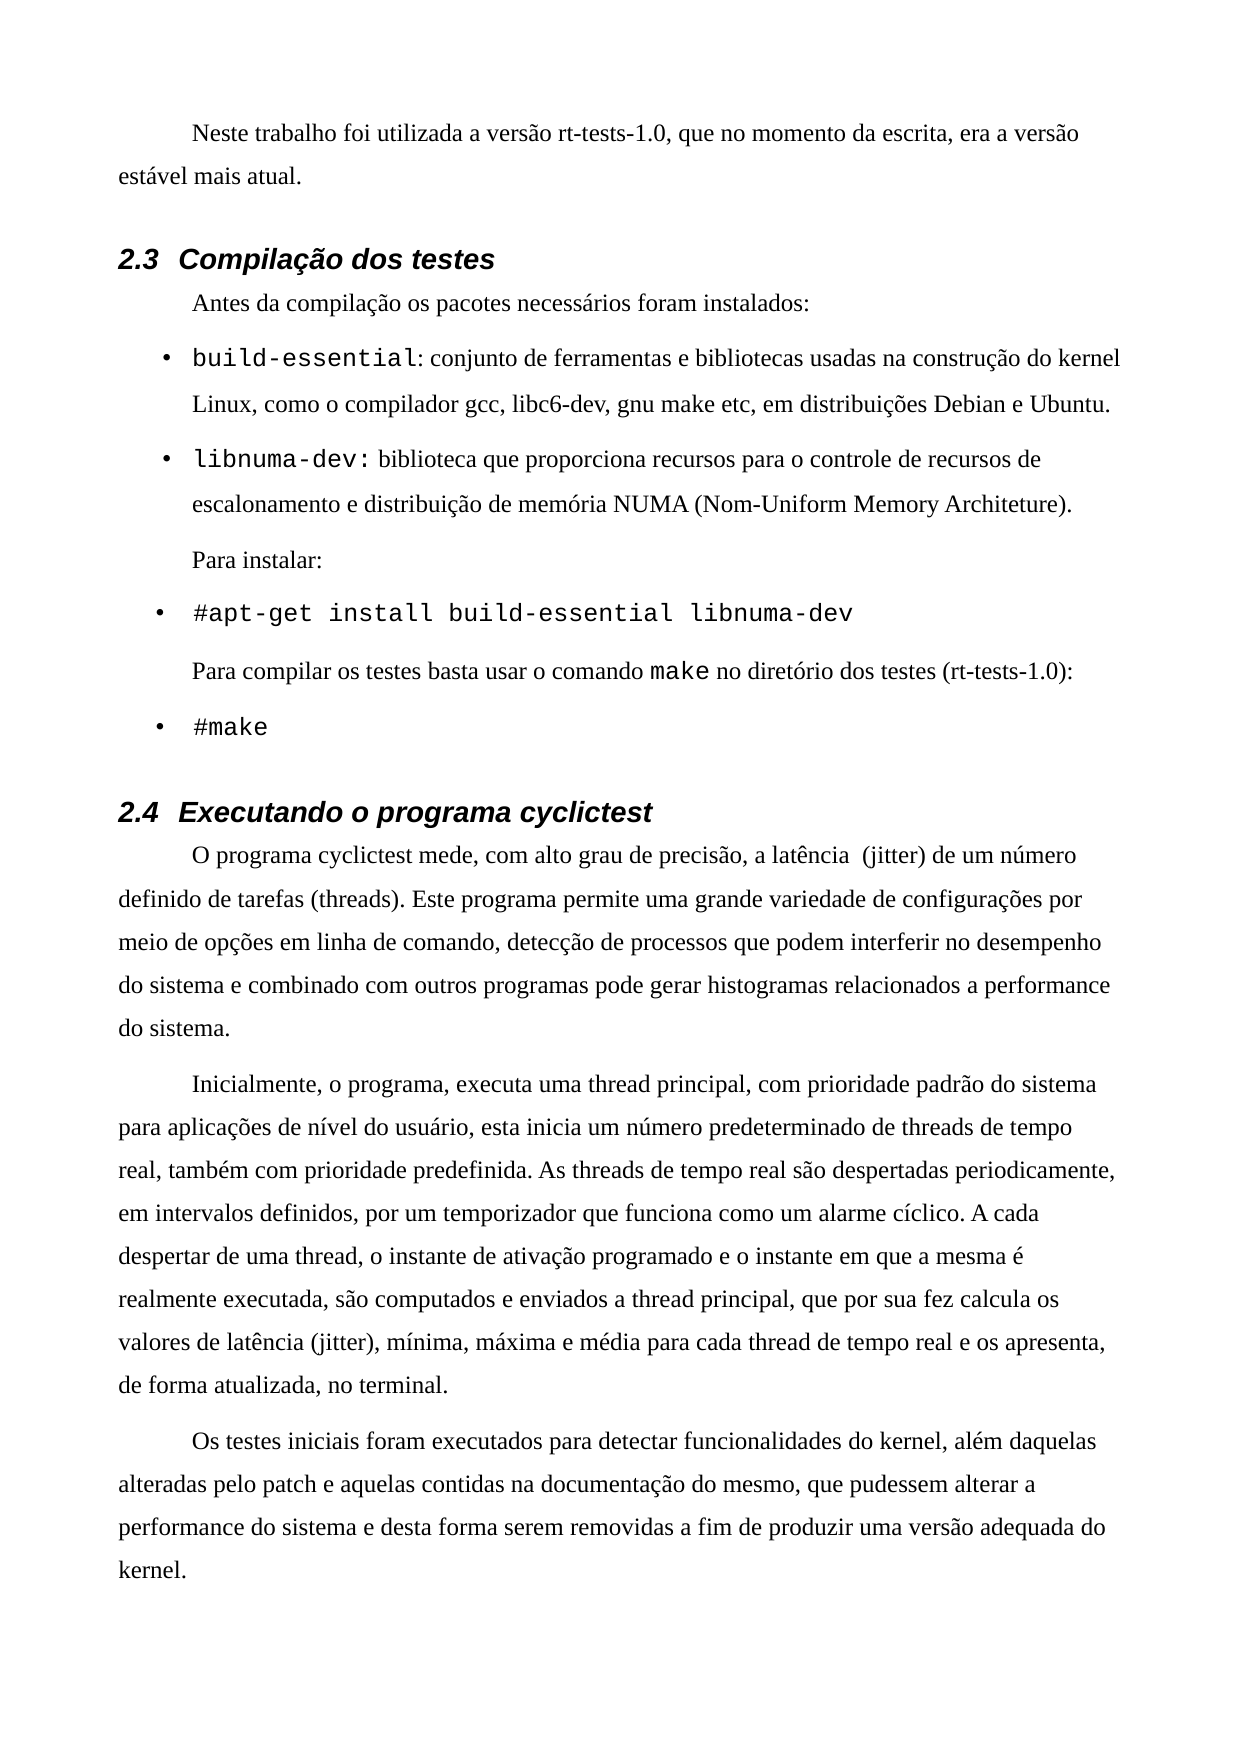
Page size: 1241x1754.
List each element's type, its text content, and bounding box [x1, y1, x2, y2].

text Os testes iniciais foram executados para detectar funcionalidades do kernel, além daquelas alteradas pelo patch e aquelas contidas na documentação do mesmo, que pudessem alterar a performance do sistema e desta forma serem removidas a fim de produzir uma versão adequada do kernel. [118, 1426, 1122, 1584]
subtitle Compilação dos testes [118, 242, 1122, 275]
text Neste trabalho foi utilizada a versão rt-tests-1.0, que no momento da escrita, era a versão estável mais atual. [118, 118, 1122, 190]
text Antes da compilação os pacotes necessários foram instalados: [118, 288, 1122, 317]
list libnuma-dev: biblioteca que proporciona recursos para o controle de recursos de escalonamento e distribuição de memória NUMA (Nom-Uniform Memory Architeture). [162, 444, 1122, 518]
list #make [156, 714, 1122, 743]
text Para compilar os testes basta usar o comando make no diretório dos testes (rt-tests-1.0): [118, 656, 1122, 687]
list build-essential: conjunto de ferramentas e bibliotecas usadas na construção do kernel Linux, como o compilador gcc, libc6-dev, gnu make etc, em distribuições Debian e Ubuntu. [162, 343, 1122, 417]
text O programa cyclictest mede, com alto grau de precisão, a latência (jitter) de um número definido de tarefas (threads). Este programa permite uma grande variedade de configurações por meio de opções em linha de comando, detecção de processos que podem interferir no desempenho do sistema e combinado com outros programas pode gerar histogramas relacionados a performance do sistema. [118, 841, 1122, 1042]
text Para instalar: [118, 545, 1122, 574]
list #apt-get install build-essential libnuma-dev [156, 601, 1122, 629]
subtitle Executando o programa cyclictest [118, 794, 1122, 828]
text Inicialmente, o programa, executa uma thread principal, com prioridade padrão do sistema para aplicações de nível do usuário, esta inicia um número predeterminado de threads de tempo real, também com prioridade predefinida. As threads de tempo real são despertadas periodicamente, em intervalos definidos, por um temporizador que funciona como um alarme cíclico. A cada despertar de uma thread, o instante de ativação programado e o instante em que a mesma é realmente executada, são computados e enviados a thread principal, que por sua fez calcula os valores de latência (jitter), mínima, máxima e média para cada thread de tempo real e os apresenta, de forma atualizada, no terminal. [118, 1069, 1122, 1399]
